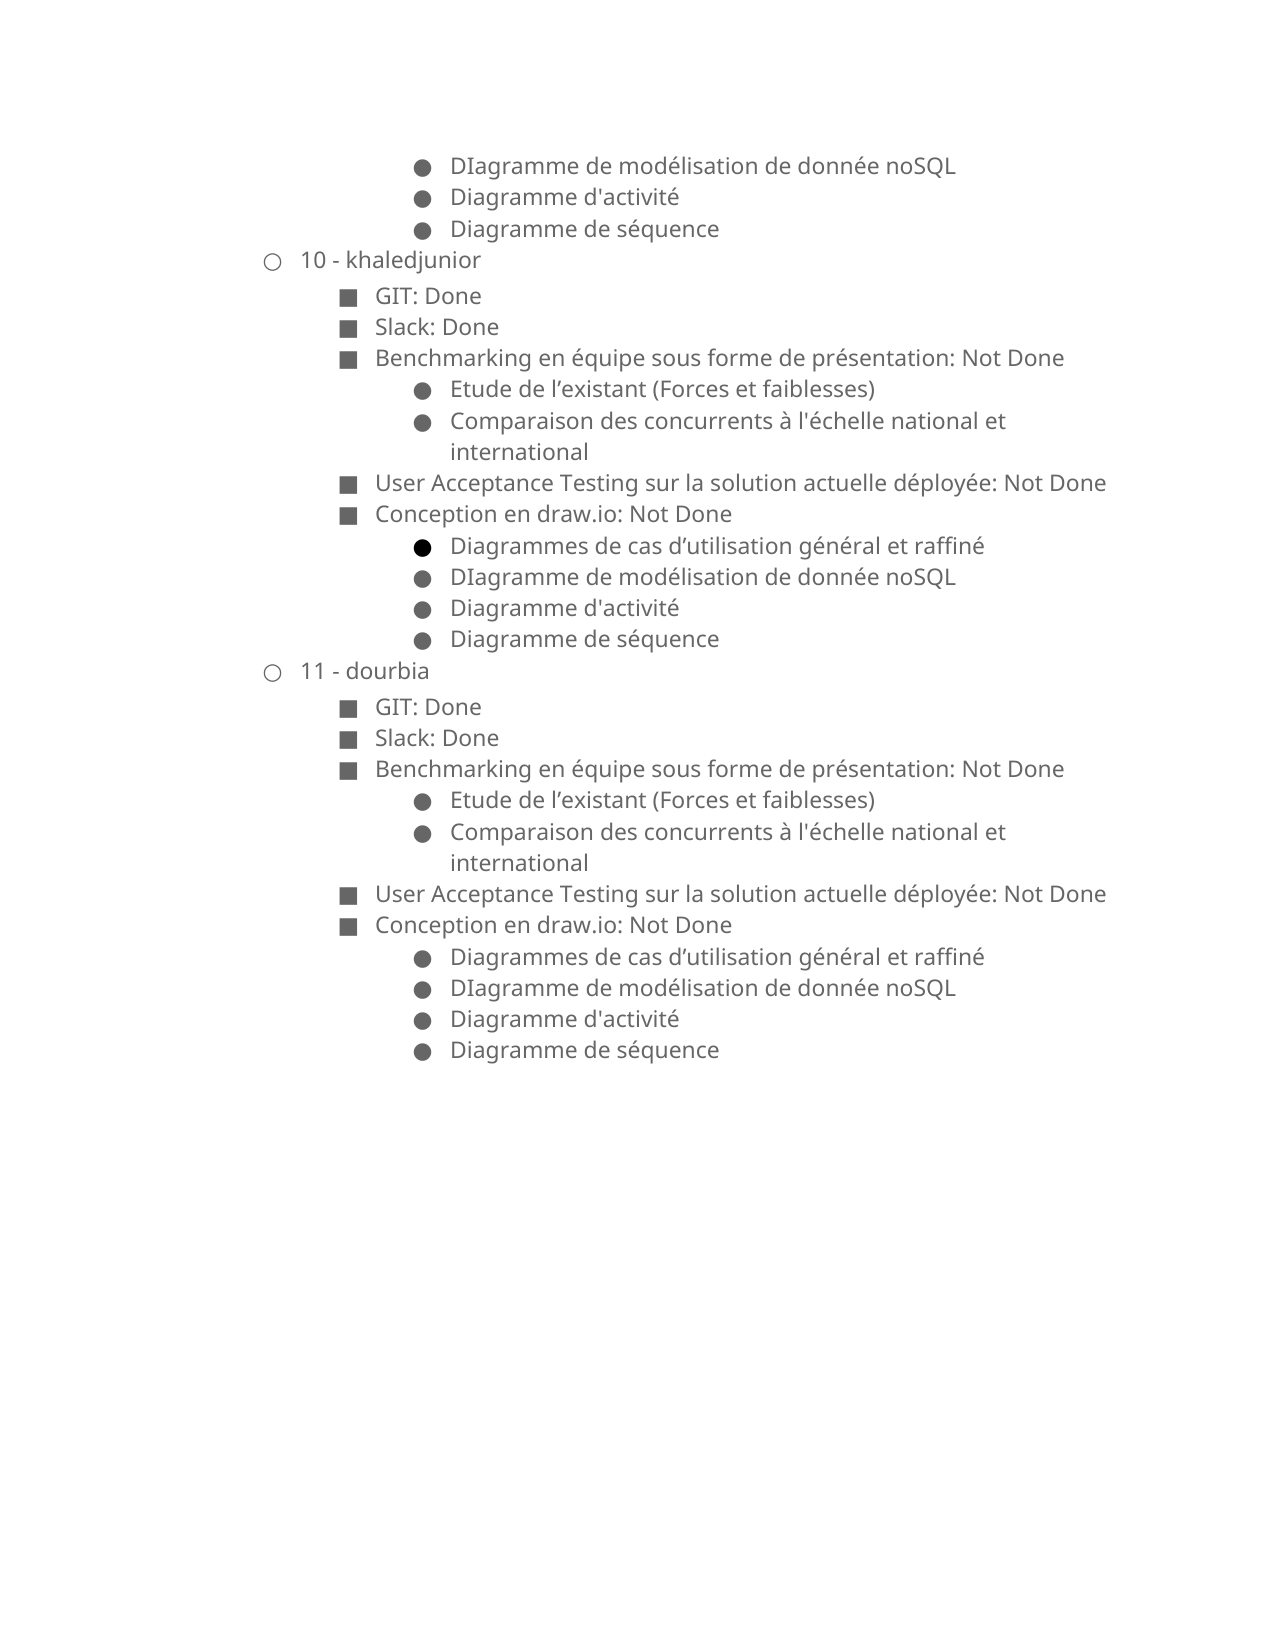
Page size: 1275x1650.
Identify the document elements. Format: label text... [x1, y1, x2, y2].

list Diagramme de séquence [412, 1034, 1125, 1066]
list DIagramme de modélisation de donnée noSQL [412, 150, 1125, 181]
list Benchmarking en équipe sous forme de présentation: Not Done [337, 342, 1125, 373]
list DIagramme de modélisation de donnée noSQL [412, 561, 1125, 592]
list DIagramme de modélisation de donnée noSQL [412, 972, 1125, 1003]
list 11 - dourbia [262, 655, 1125, 686]
list Diagramme de séquence [412, 623, 1125, 655]
list Diagramme d'activité [412, 1003, 1125, 1034]
list Benchmarking en équipe sous forme de présentation: Not Done [337, 753, 1125, 784]
list 10 - khaledjunior [262, 244, 1125, 275]
list User Acceptance Testing sur la solution actuelle déployée: Not Done [337, 878, 1125, 909]
list GIT: Done [337, 691, 1125, 722]
list Diagrammes de cas d’utilisation général et raffiné [412, 530, 1125, 561]
list Slack: Done [337, 311, 1125, 342]
list Etude de l’existant (Forces et faiblesses) [412, 784, 1125, 816]
list Conception en draw.io: Not Done [337, 498, 1125, 530]
list Conception en draw.io: Not Done [337, 909, 1125, 941]
list Comparaison des concurrents à l'échelle national et international [412, 405, 1125, 467]
list Diagramme d'activité [412, 181, 1125, 212]
list User Acceptance Testing sur la solution actuelle déployée: Not Done [337, 467, 1125, 498]
list Comparaison des concurrents à l'échelle national et international [412, 816, 1125, 878]
list GIT: Done [337, 280, 1125, 311]
list Diagramme d'activité [412, 592, 1125, 623]
list Diagramme de séquence [412, 212, 1125, 244]
list Etude de l’existant (Forces et faiblesses) [412, 373, 1125, 405]
list Diagrammes de cas d’utilisation général et raffiné [412, 941, 1125, 972]
list Slack: Done [337, 722, 1125, 753]
